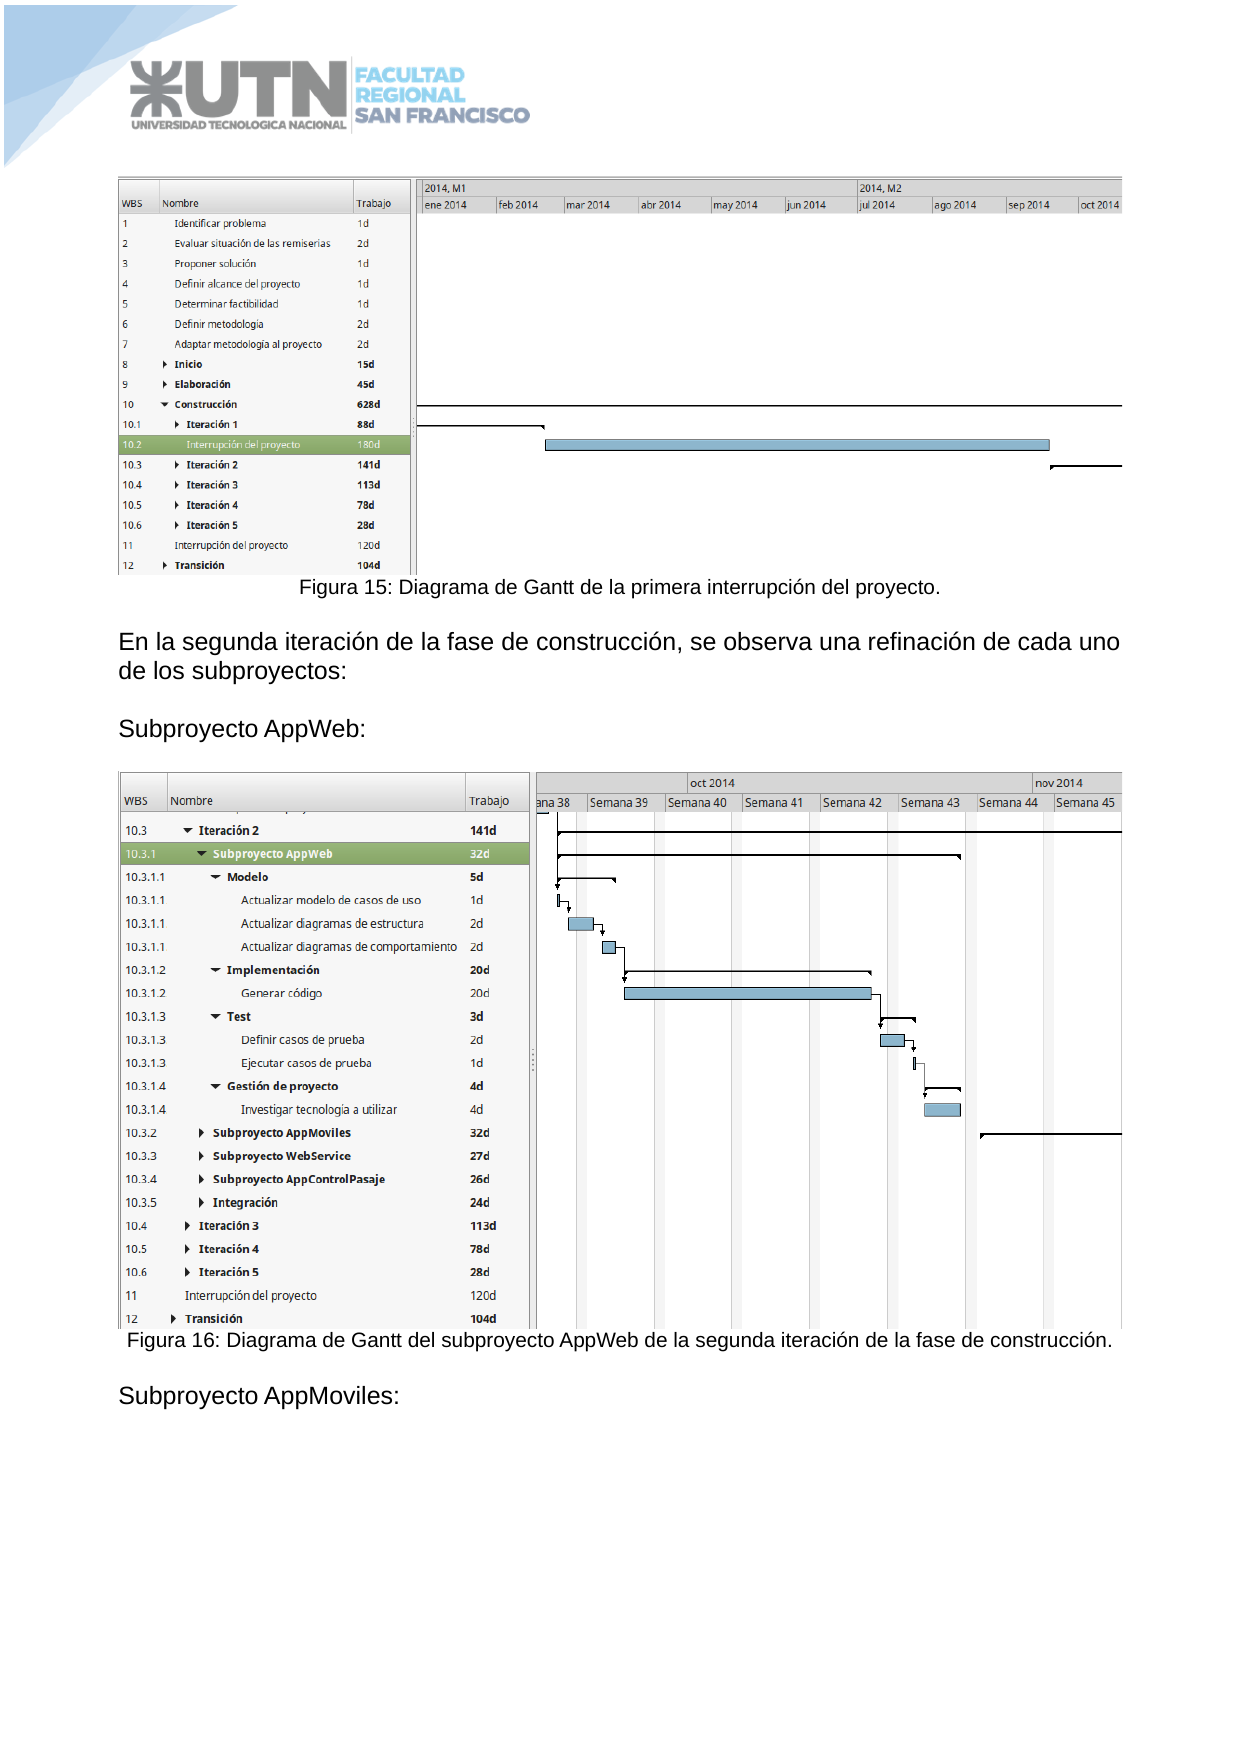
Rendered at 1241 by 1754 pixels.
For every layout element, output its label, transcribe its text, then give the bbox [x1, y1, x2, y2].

picture [3, 5, 532, 169]
text Subproyecto AppWeb: [118, 714, 1122, 742]
text Subproyecto AppMoviles: [118, 1381, 1122, 1410]
text En la segunda iteración de la fase de construcción, se observa una refinación de cada uno de los subproyectos: [118, 627, 1122, 685]
text Figura 16: Diagrama de Gantt del subproyecto AppWeb de la segunda iteración de la fase de construcción. [118, 1329, 1122, 1352]
picture [118, 176, 1123, 575]
picture [118, 771, 1123, 1329]
text Figura 15: Diagrama de Gantt de la primera interrupción del proyecto. [118, 575, 1122, 599]
